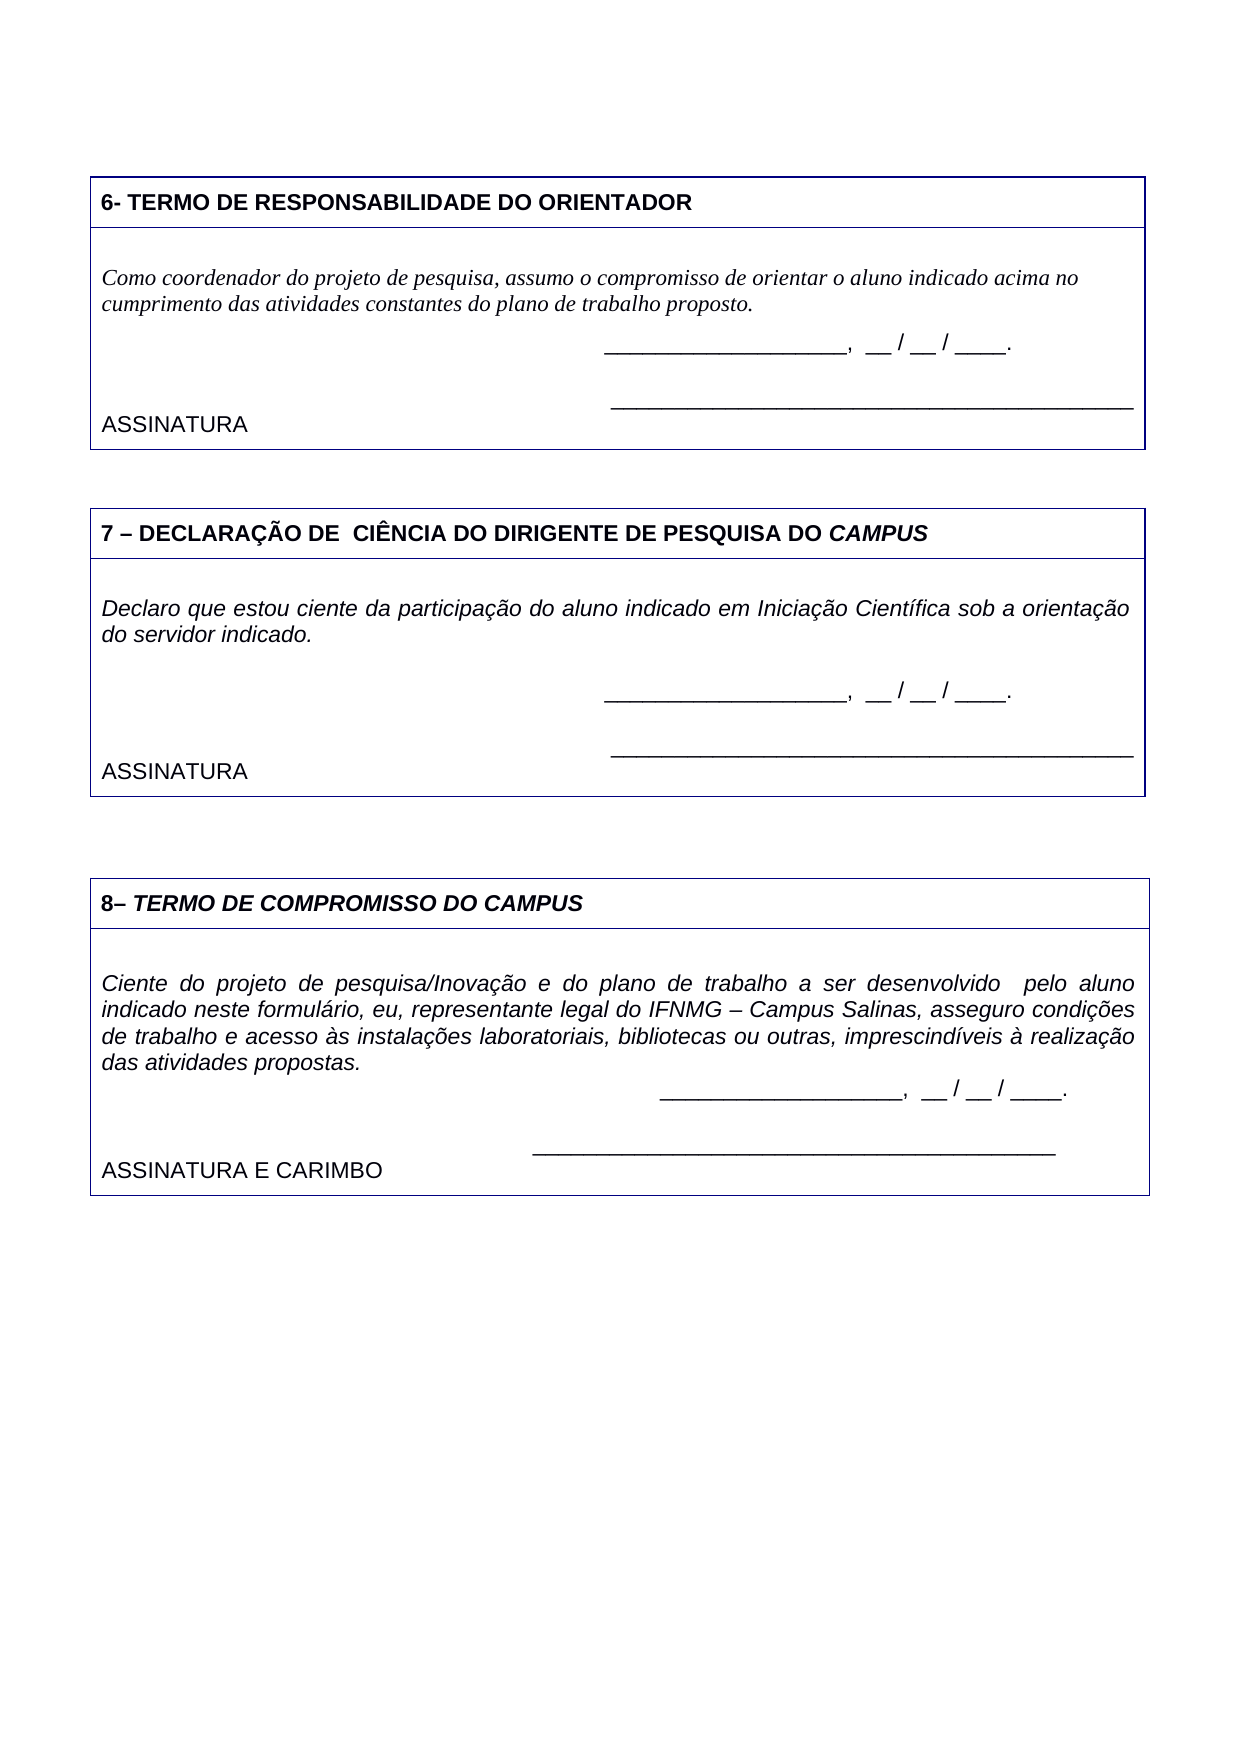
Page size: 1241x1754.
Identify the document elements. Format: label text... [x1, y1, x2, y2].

table_cell Ciente do projeto de pesquisa/Inovação e do plano de trabalho a ser desenvolvido pelo aluno indicado neste formulário, eu, representante legal do IFNMG – Campus Salinas, asseguro condições de trabalho e acesso às instalações laboratoriais, bibliotecas ou outras, imprescindíveis à realização das atividades propostas. ___________________, __ / __ / ____. _________________________________________ ASSINATURA E CARIMBO [91, 929, 1149, 1195]
table_cell Como coordenador do projeto de pesquisa, assumo o compromisso de orientar o aluno indicado acima no cumprimento das atividades constantes do plano de trabalho proposto. ___________________, __ / __ / ____. _________________________________________ ASSINATURA [91, 228, 1144, 449]
table_cell Declaro que estou ciente da participação do aluno indicado em Iniciação Científica sob a orientação do servidor indicado. ___________________, __ / __ / ____. _________________________________________ ASSINATURA [91, 559, 1144, 796]
table_header 7 – DECLARAÇÃO DE CIÊNCIA DO DIRIGENTE DE PESQUISA DO CAMPUS [91, 509, 1144, 558]
table_header 8– TERMO DE COMPROMISSO DO CAMPUS [91, 879, 1149, 928]
table_header 6- TERMO DE RESPONSABILIDADE DO ORIENTADOR [91, 178, 1144, 227]
